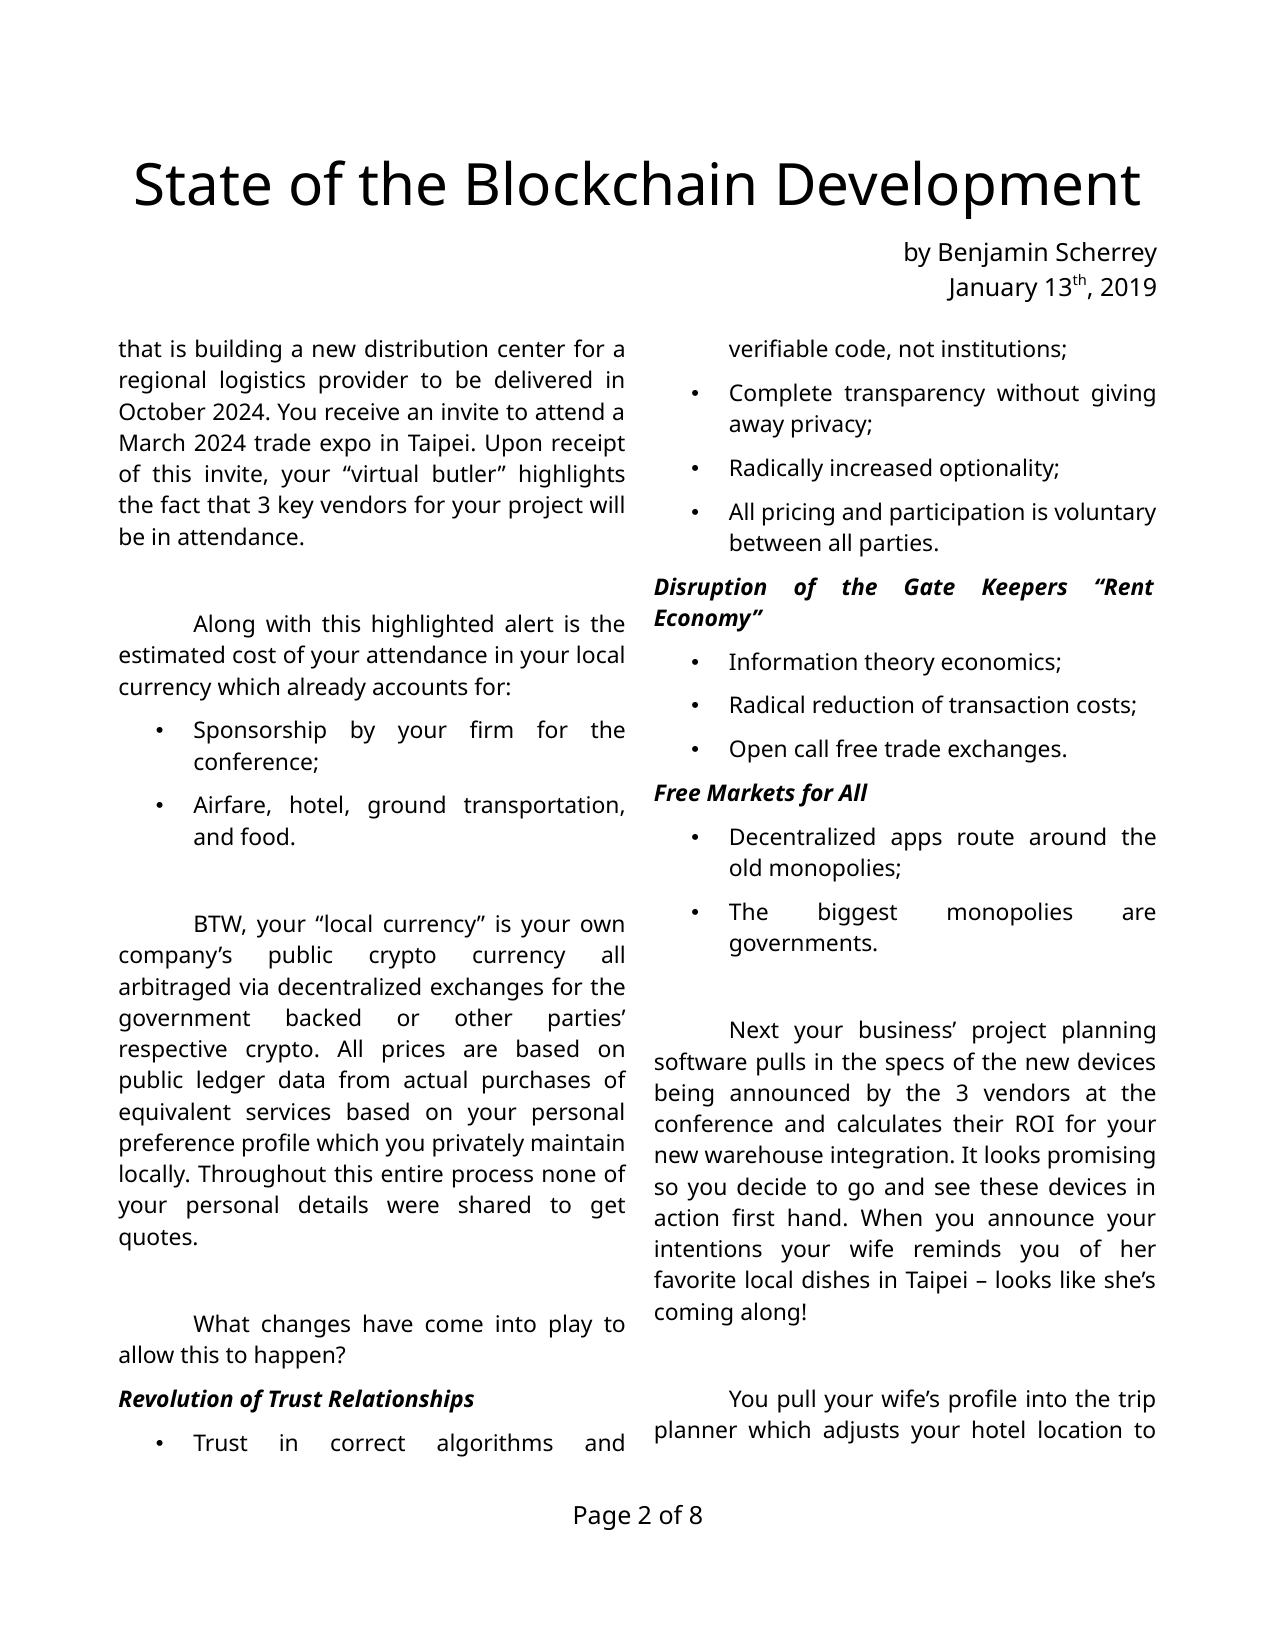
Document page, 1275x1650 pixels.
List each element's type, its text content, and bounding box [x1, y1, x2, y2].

list Complete transparency without giving away privacy; [691, 377, 1157, 439]
text Revolution of Trust Relationships [118, 1383, 626, 1414]
list Radically increased optionality; [691, 452, 1157, 483]
list Decentralized apps route around the old monopolies; [691, 821, 1157, 883]
list verifiable code, not institutions; [691, 333, 1157, 364]
text Next your business’ project planning software pulls in the specs of the new devices being announced by the 3 vendors at the conference and calculates their ROI for your new warehouse integration. It looks promising so you decide to go and see these devices in action first hand. When you announce your intentions your wife reminds you of her favorite local dishes in Taipei – looks like she’s coming along! [654, 1014, 1157, 1327]
text BTW, your “local currency” is your own company’s public crypto currency all arbitraged via decentralized exchanges for the government backed or other parties’ respective crypto. All prices are based on public ledger data from actual purchases of equivalent services based on your personal preference profile which you privately maintain locally. Throughout this entire process none of your personal details were shared to get quotes. [118, 908, 626, 1252]
list All pricing and participation is voluntary between all parties. [691, 496, 1157, 558]
text that is building a new distribution center for a regional logistics provider to be delivered in October 2024. You receive an invite to attend a March 2024 trade expo in Taipei. Upon receipt of this invite, your “virtual butler” highlights the fact that 3 key vendors for your project will be in attendance. [118, 333, 626, 552]
text Free Markets for All [654, 777, 1157, 808]
list Open call free trade exchanges. [691, 733, 1157, 764]
list Airfare, hotel, ground transportation, and food. [156, 789, 626, 852]
list Radical reduction of transaction costs; [691, 689, 1157, 721]
text You pull your wife’s profile into the trip planner which adjusts your hotel location to [654, 1383, 1157, 1446]
list Trust in correct algorithms and [156, 1427, 626, 1458]
list The biggest monopolies are governments. [691, 896, 1157, 958]
list Sponsorship by your firm for the conference; [156, 714, 626, 777]
text Along with this highlighted alert is the estimated cost of your attendance in your local currency which already accounts for: [118, 608, 626, 702]
text Disruption of the Gate Keepers “Rent Economy” [654, 571, 1157, 633]
list Information theory economics; [691, 646, 1157, 677]
text What changes have come into play to allow this to happen? [118, 1308, 626, 1371]
